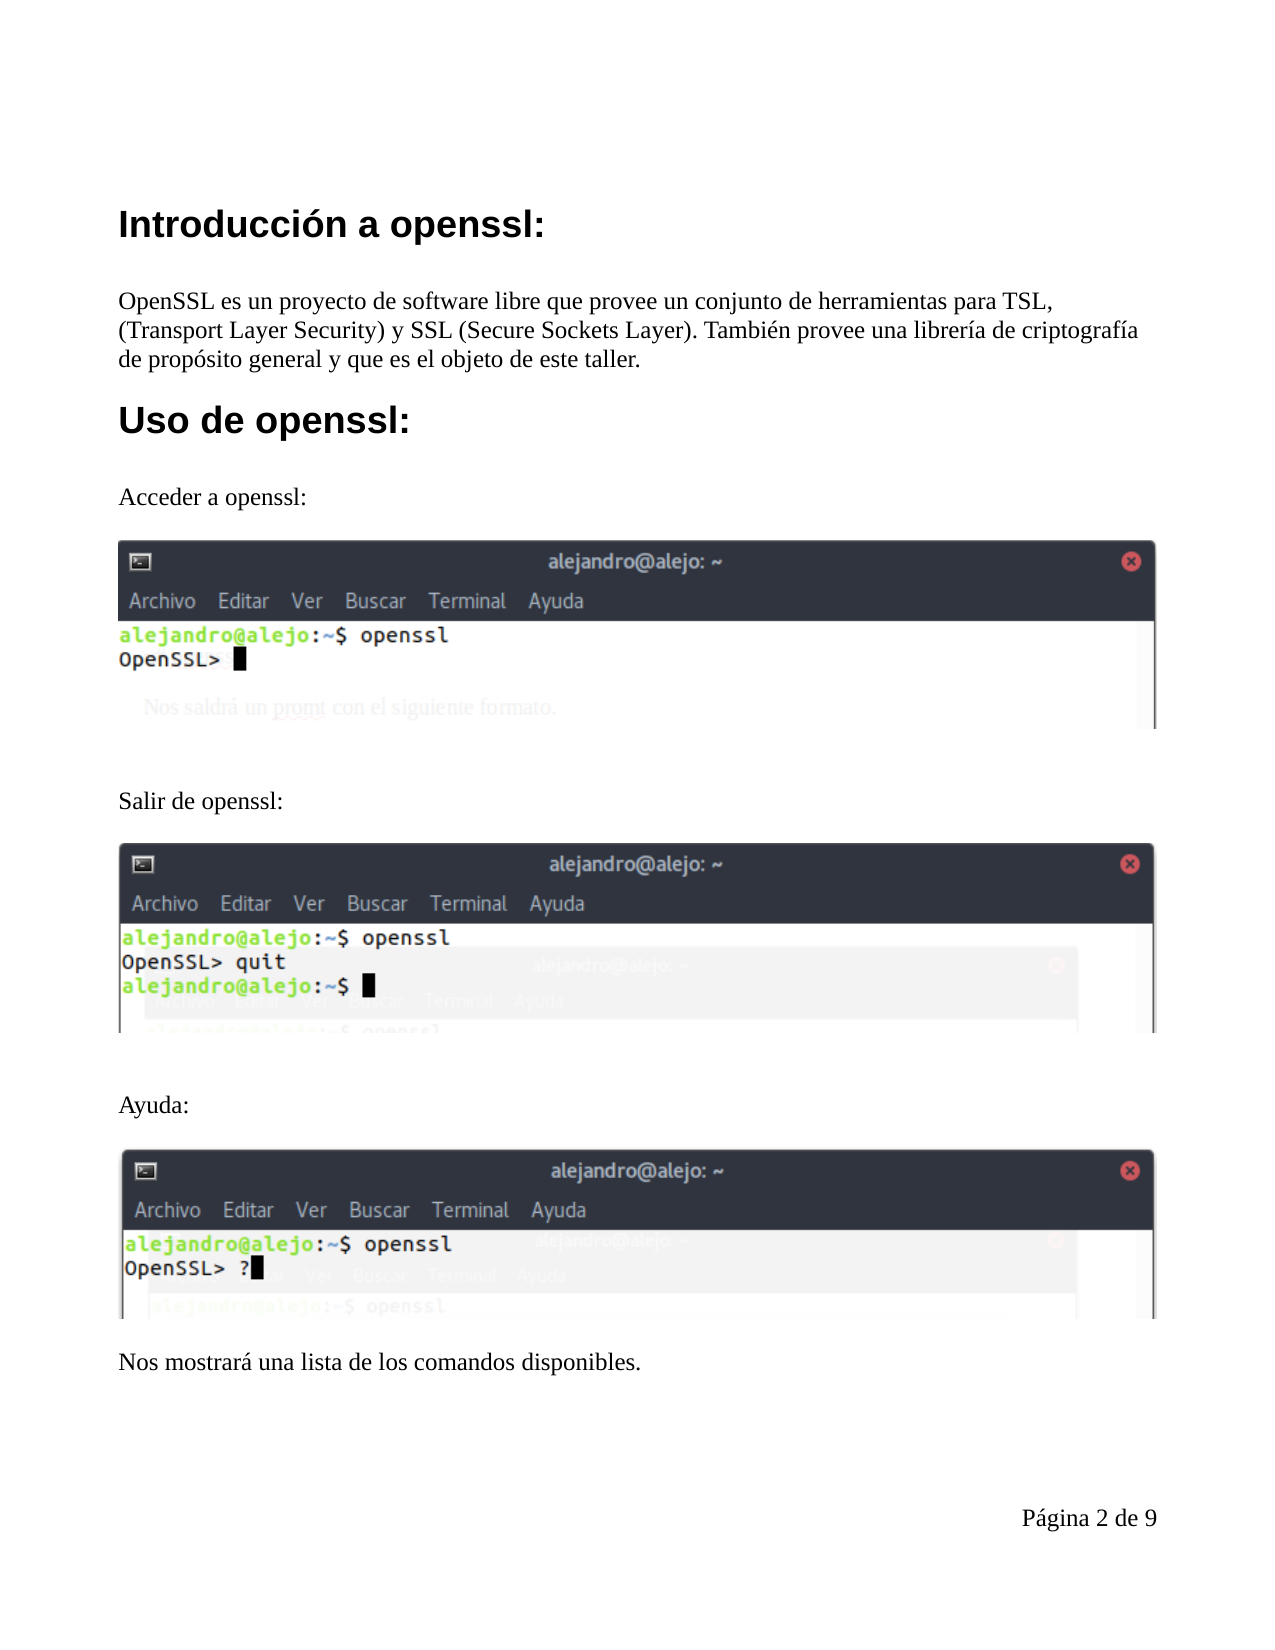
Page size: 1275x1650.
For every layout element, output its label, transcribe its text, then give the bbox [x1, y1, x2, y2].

picture [118, 843, 1157, 1033]
subtitle Introducción a openssl: [118, 201, 1157, 245]
text Salir de openssl: [118, 786, 1157, 815]
text Ayuda: [118, 1090, 1157, 1118]
picture [118, 540, 1157, 729]
subtitle Uso de openssl: [118, 397, 1157, 441]
text Nos mostrará una lista de los comandos disponibles. [118, 1347, 1157, 1376]
text OpenSSL es un proyecto de software libre que provee un conjunto de herramientas para TSL, (Transport Layer Security) y SSL (Secure Sockets Layer). También provee una librería de criptografía de propósito general y que es el objeto de este taller. [118, 286, 1157, 372]
text Acceder a openssl: [118, 482, 1157, 511]
picture [118, 1147, 1157, 1319]
